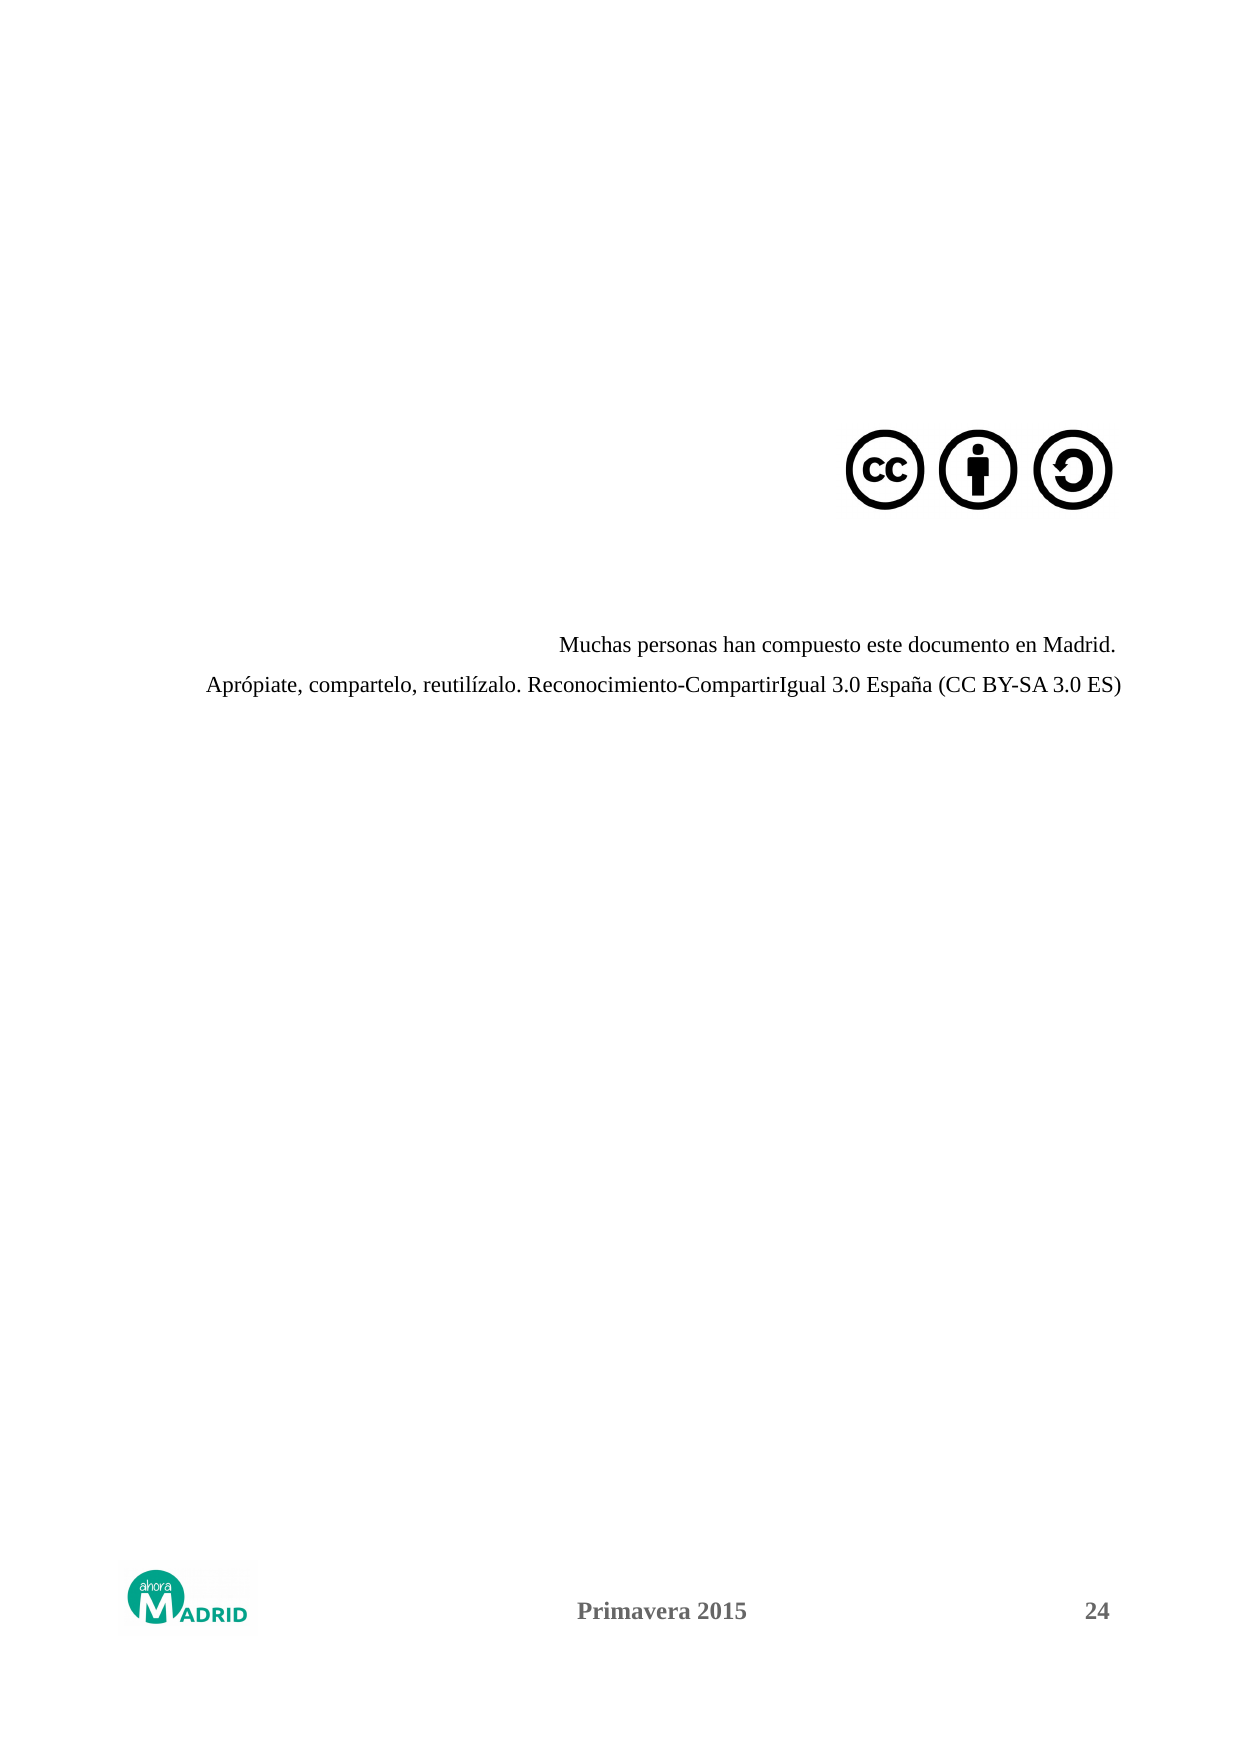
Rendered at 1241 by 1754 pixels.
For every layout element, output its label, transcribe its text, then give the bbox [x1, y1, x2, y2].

picture [836, 423, 1119, 519]
picture [118, 1560, 259, 1636]
text Muchas personas han compuesto este documento en Madrid. [118, 631, 1122, 658]
text Aprópiate, compartelo, reutilízalo. Reconocimiento-CompartirIgual 3.0 España (CC BY-SA 3.0 ES) [118, 671, 1122, 697]
